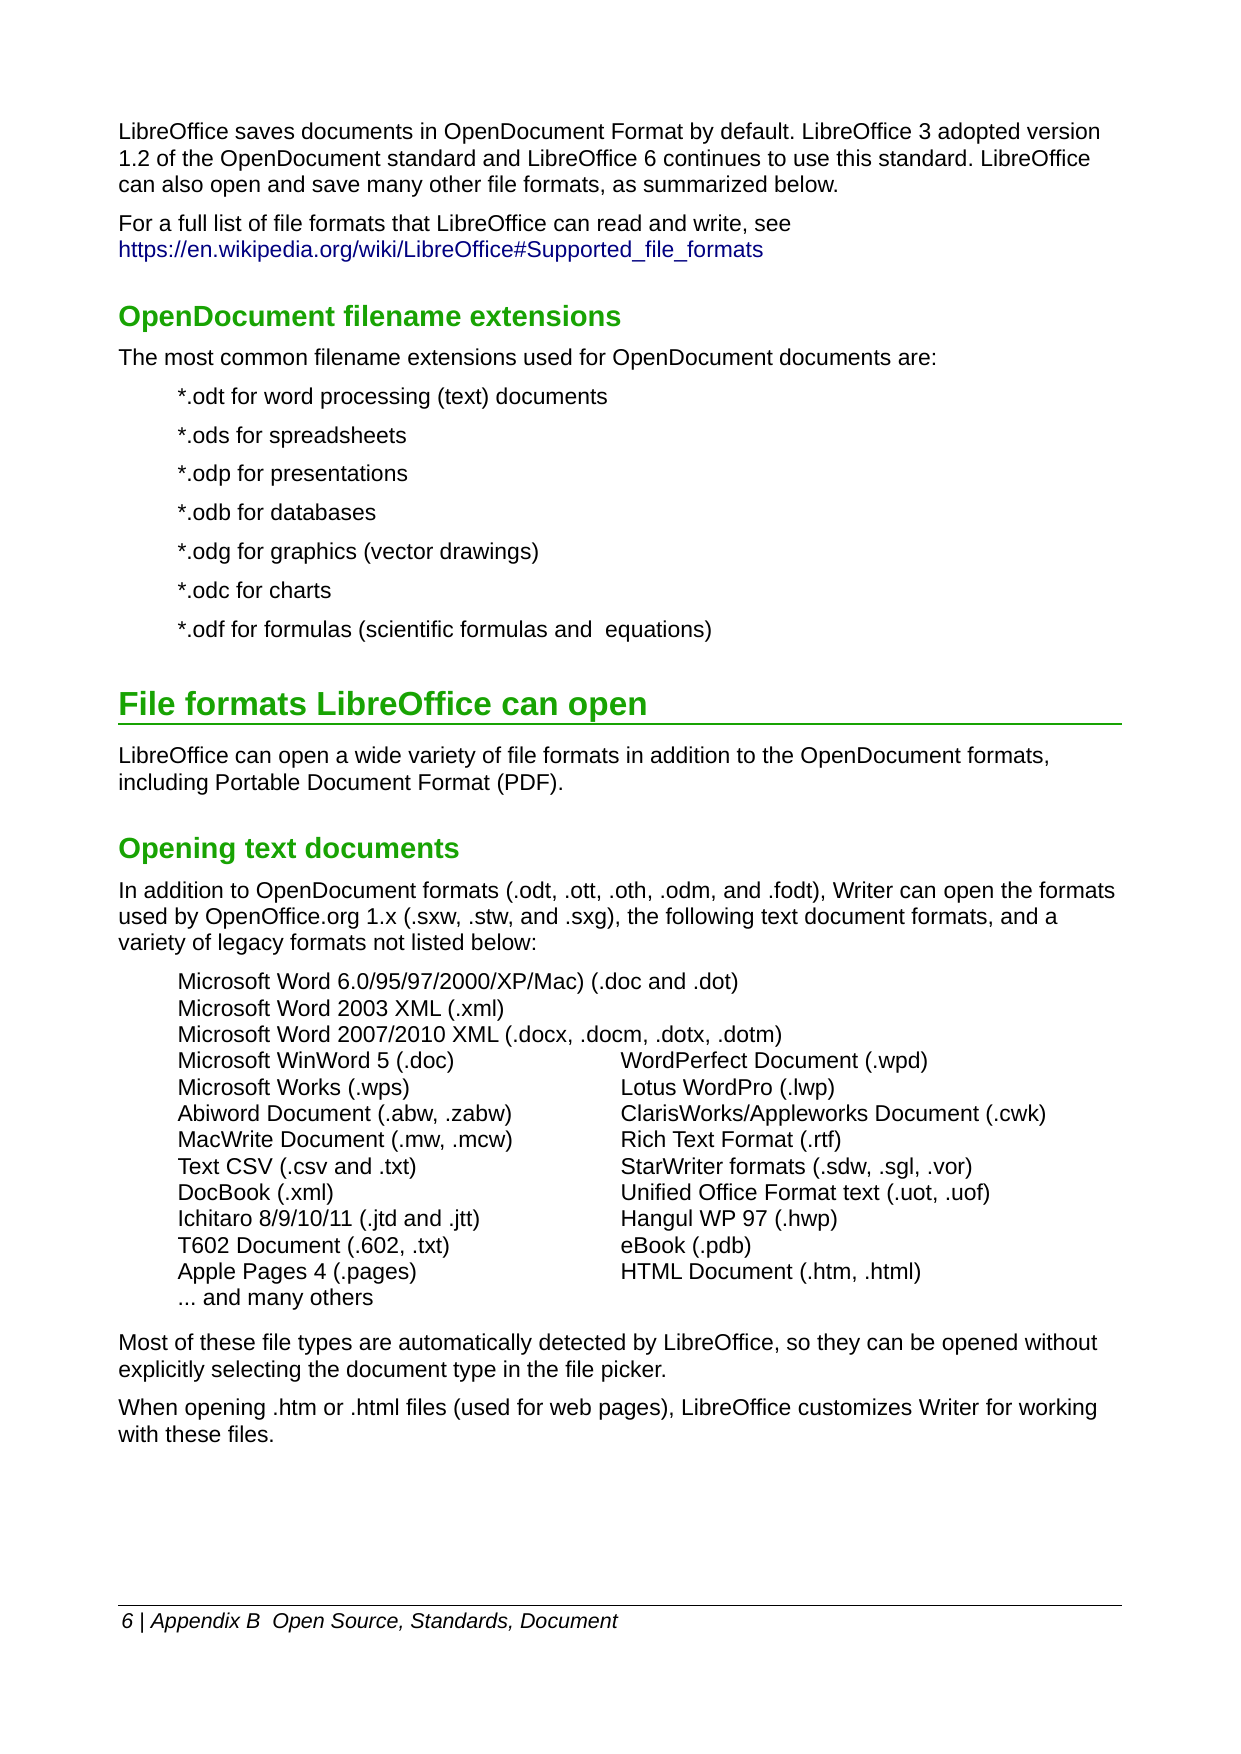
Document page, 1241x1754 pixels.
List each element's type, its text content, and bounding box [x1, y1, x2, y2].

text Most of these file types are automatically detected by LibreOffice, so they can be opened without explicitly selecting the document type in the file picker. [118, 1329, 1122, 1382]
table_cell Unified Office Format text (.uot, .uof) [561, 1179, 1123, 1205]
table_cell Lotus WordPro (.lwp) [561, 1074, 1123, 1100]
table_cell Abiword Document (.abw, .zabw) [118, 1100, 561, 1126]
text *.odf for formulas (scientific formulas and equations) [177, 616, 1122, 642]
text Microsoft Word 6.0/95/97/2000/XP/Mac) (.doc and .dot) Microsoft Word 2003 XML (.xml) Microsoft Word 2007/2010 XML (.docx, .docm, .dotx, .dotm) [177, 968, 1122, 1047]
table_cell HTML Document (.htm, .html) [561, 1258, 1123, 1284]
table_cell Ichitaro 8/9/10/11 (.jtd and .jtt) [118, 1205, 561, 1232]
table_cell [561, 1284, 1123, 1323]
table_cell Rich Text Format (.rtf) [561, 1126, 1123, 1153]
table_cell DocBook (.xml) [118, 1179, 561, 1205]
table_cell MacWrite Document (.mw, .mcw) [118, 1126, 561, 1153]
table_cell T602 Document (.602, .txt) [118, 1232, 561, 1258]
text LibreOffice can open a wide variety of file formats in addition to the OpenDocument formats, including Portable Document Format (PDF). [118, 742, 1122, 795]
table_cell ... and many others [118, 1284, 561, 1323]
table_cell Hangul WP 97 (.hwp) [561, 1205, 1123, 1232]
table_cell eBook (.pdb) [561, 1232, 1123, 1258]
text *.odb for databases [177, 499, 1122, 526]
subtitle Opening text documents [118, 831, 1122, 865]
table_cell Apple Pages 4 (.pages) [118, 1258, 561, 1284]
list In addition to OpenDocument formats (.odt, .ott, .oth, .odm, and .fodt), Writer can open the formats used by OpenOffice.org 1.x (.sxw, .stw, and .sxg), the following text document formats, and a variety of legacy formats not listed below: [118, 877, 1122, 956]
table_header Microsoft WinWord 5 (.doc) [118, 1047, 561, 1073]
text *.odt for word processing (text) documents [177, 383, 1122, 409]
text *.odc for charts [177, 577, 1122, 603]
text For a full list of file formats that LibreOffice can read and write, see https://en.wikipedia.org/wiki/LibreOffice#Supported_file_formats [118, 210, 1122, 262]
text LibreOffice saves documents in OpenDocument Format by default. LibreOffice 3 adopted version 1.2 of the OpenDocument standard and LibreOffice 6 continues to use this standard. LibreOffice can also open and save many other file formats, as summarized below. [118, 118, 1122, 197]
table_cell Text CSV (.csv and .txt) [118, 1153, 561, 1179]
table_cell StarWriter formats (.sdw, .sgl, .vor) [561, 1153, 1123, 1179]
table_cell Microsoft Works (.wps) [118, 1074, 561, 1100]
list The most common filename extensions used for OpenDocument documents are: [118, 344, 1122, 370]
table_cell ClarisWorks/Appleworks Document (.cwk) [561, 1100, 1123, 1126]
text When opening .htm or .html files (used for web pages), LibreOffice customizes Writer for working with these files. [118, 1394, 1122, 1447]
subtitle File formats LibreOffice can open [118, 684, 1122, 723]
text *.ods for spreadsheets [177, 422, 1122, 448]
text *.odg for graphics (vector drawings) [177, 538, 1122, 564]
table_header WordPerfect Document (.wpd) [561, 1047, 1123, 1073]
text *.odp for presentations [177, 460, 1122, 487]
subtitle OpenDocument filename extensions [118, 298, 1122, 332]
